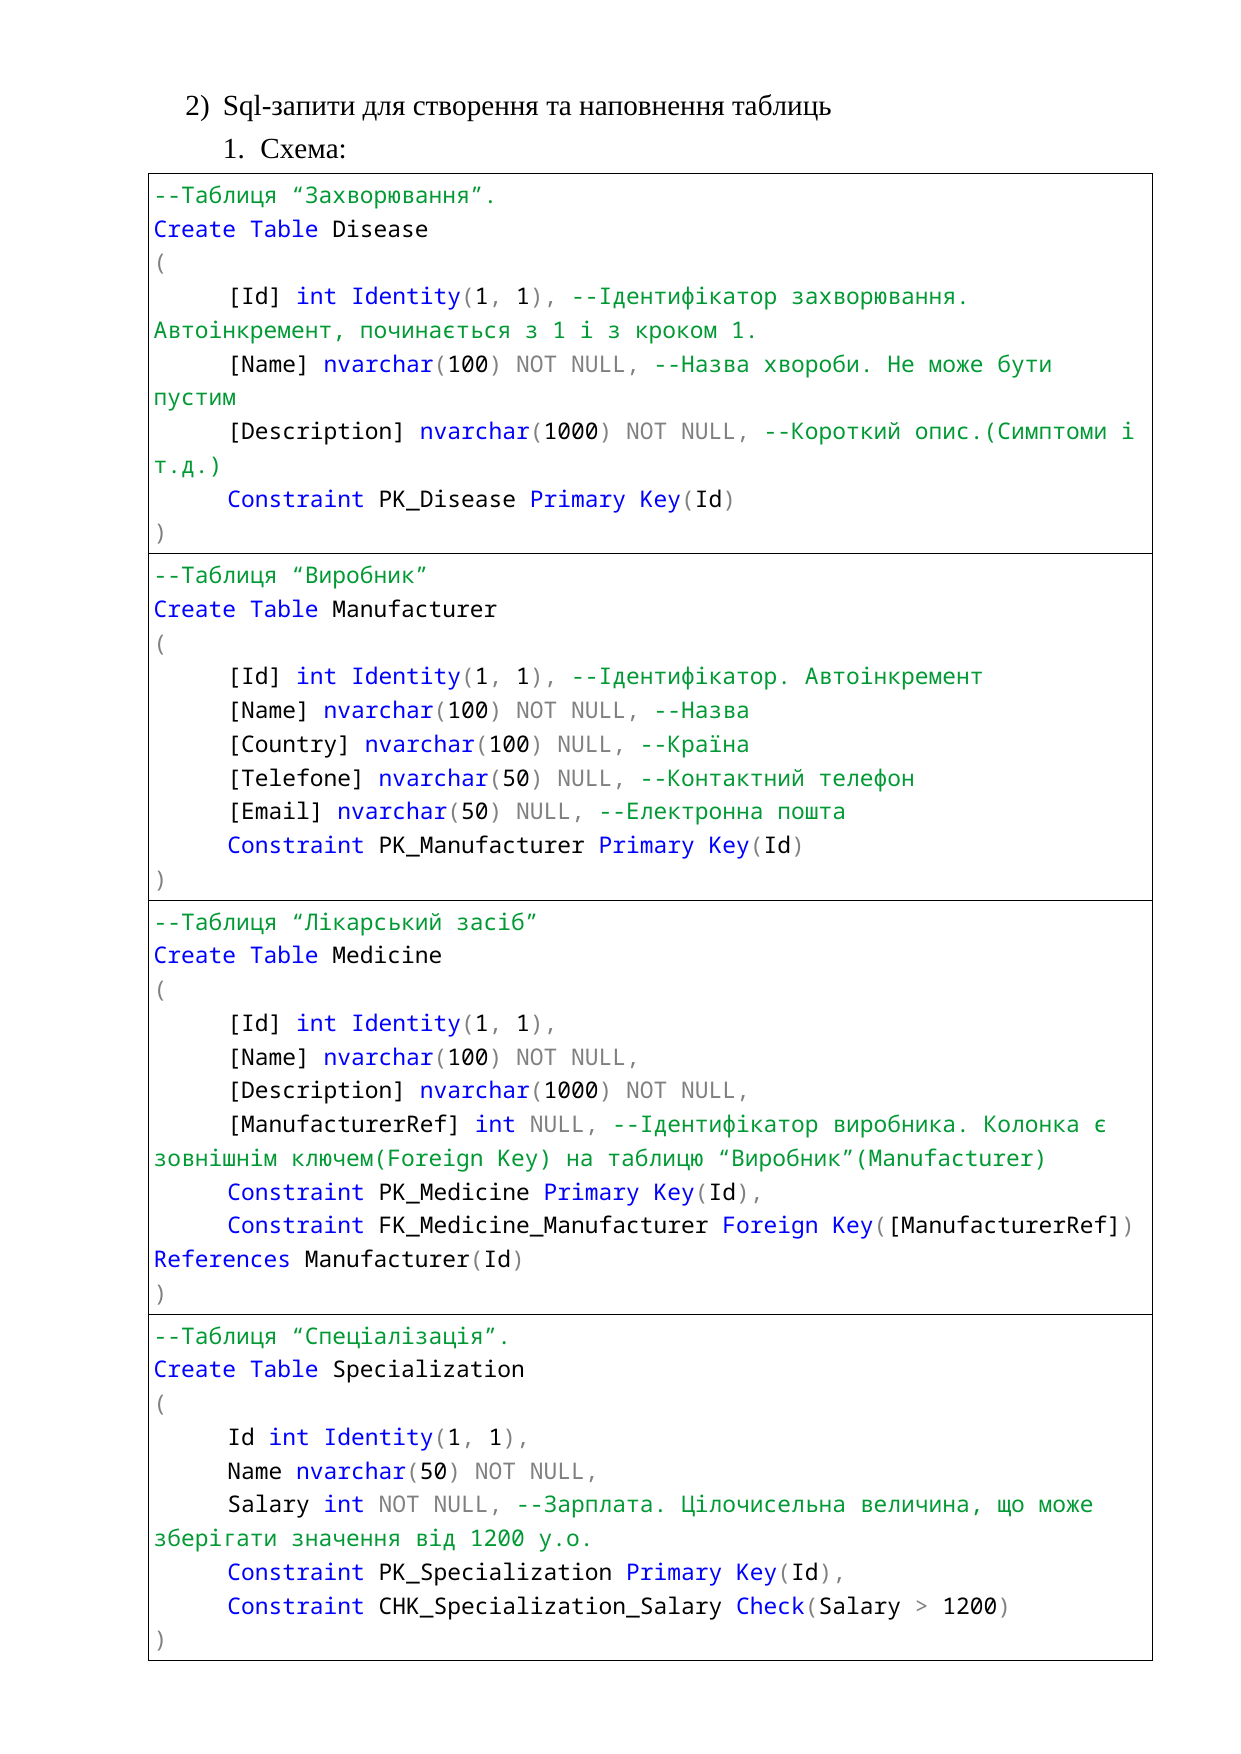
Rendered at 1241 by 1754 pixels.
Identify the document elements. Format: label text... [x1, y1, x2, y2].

table_header --Таблиця “Захворювання”. Create Table Disease ( [Id] int Identity(1, 1), --Ідентифікатор захворювання. Автоінкремент, починається з 1 і з кроком 1. [Name] nvarchar(100) NOT NULL, --Назва хвороби. Не може бути пустим [Description] nvarchar(1000) NOT NULL, --Короткий опис.(Симптоми і т.д.) Constraint PK_Disease Primary Key(Id) ) [149, 174, 1152, 553]
list Sql-запити для створення та наповнення таблиць [185, 88, 1152, 122]
table_cell --Таблиця “Спеціалізація”. Create Table Specialization ( Id int Identity(1, 1), Name nvarchar(50) NOT NULL, Salary int NOT NULL, --Зарплата. Цілочисельна величина, що може зберігати значення від 1200 у.о. Constraint PK_Specialization Primary Key(Id), Constraint CHK_Specialization_Salary Check(Salary > 1200) ) [149, 1315, 1152, 1660]
table_cell --Таблиця “Виробник” Create Table Manufacturer ( [Id] int Identity(1, 1), --Ідентифікатор. Автоінкремент [Name] nvarchar(100) NOT NULL, --Назва [Country] nvarchar(100) NULL, --Країна [Telefone] nvarchar(50) NULL, --Контактний телефон [Email] nvarchar(50) NULL, --Електронна пошта Constraint PK_Manufacturer Primary Key(Id) ) [149, 554, 1152, 900]
table_cell --Таблиця “Лікарський засіб” Create Table Medicine ( [Id] int Identity(1, 1), [Name] nvarchar(100) NOT NULL, [Description] nvarchar(1000) NOT NULL, [ManufacturerRef] int NULL, --Ідентифікатор виробника. Колонка є зовнішнім ключем(Foreign Key) на таблицю “Виробник”(Manufacturer) Constraint PK_Medicine Primary Key(Id), Constraint FK_Medicine_Manufacturer Foreign Key([ManufacturerRef]) References Manufacturer(Id) ) [149, 901, 1152, 1314]
list Схема: [223, 131, 1152, 164]
